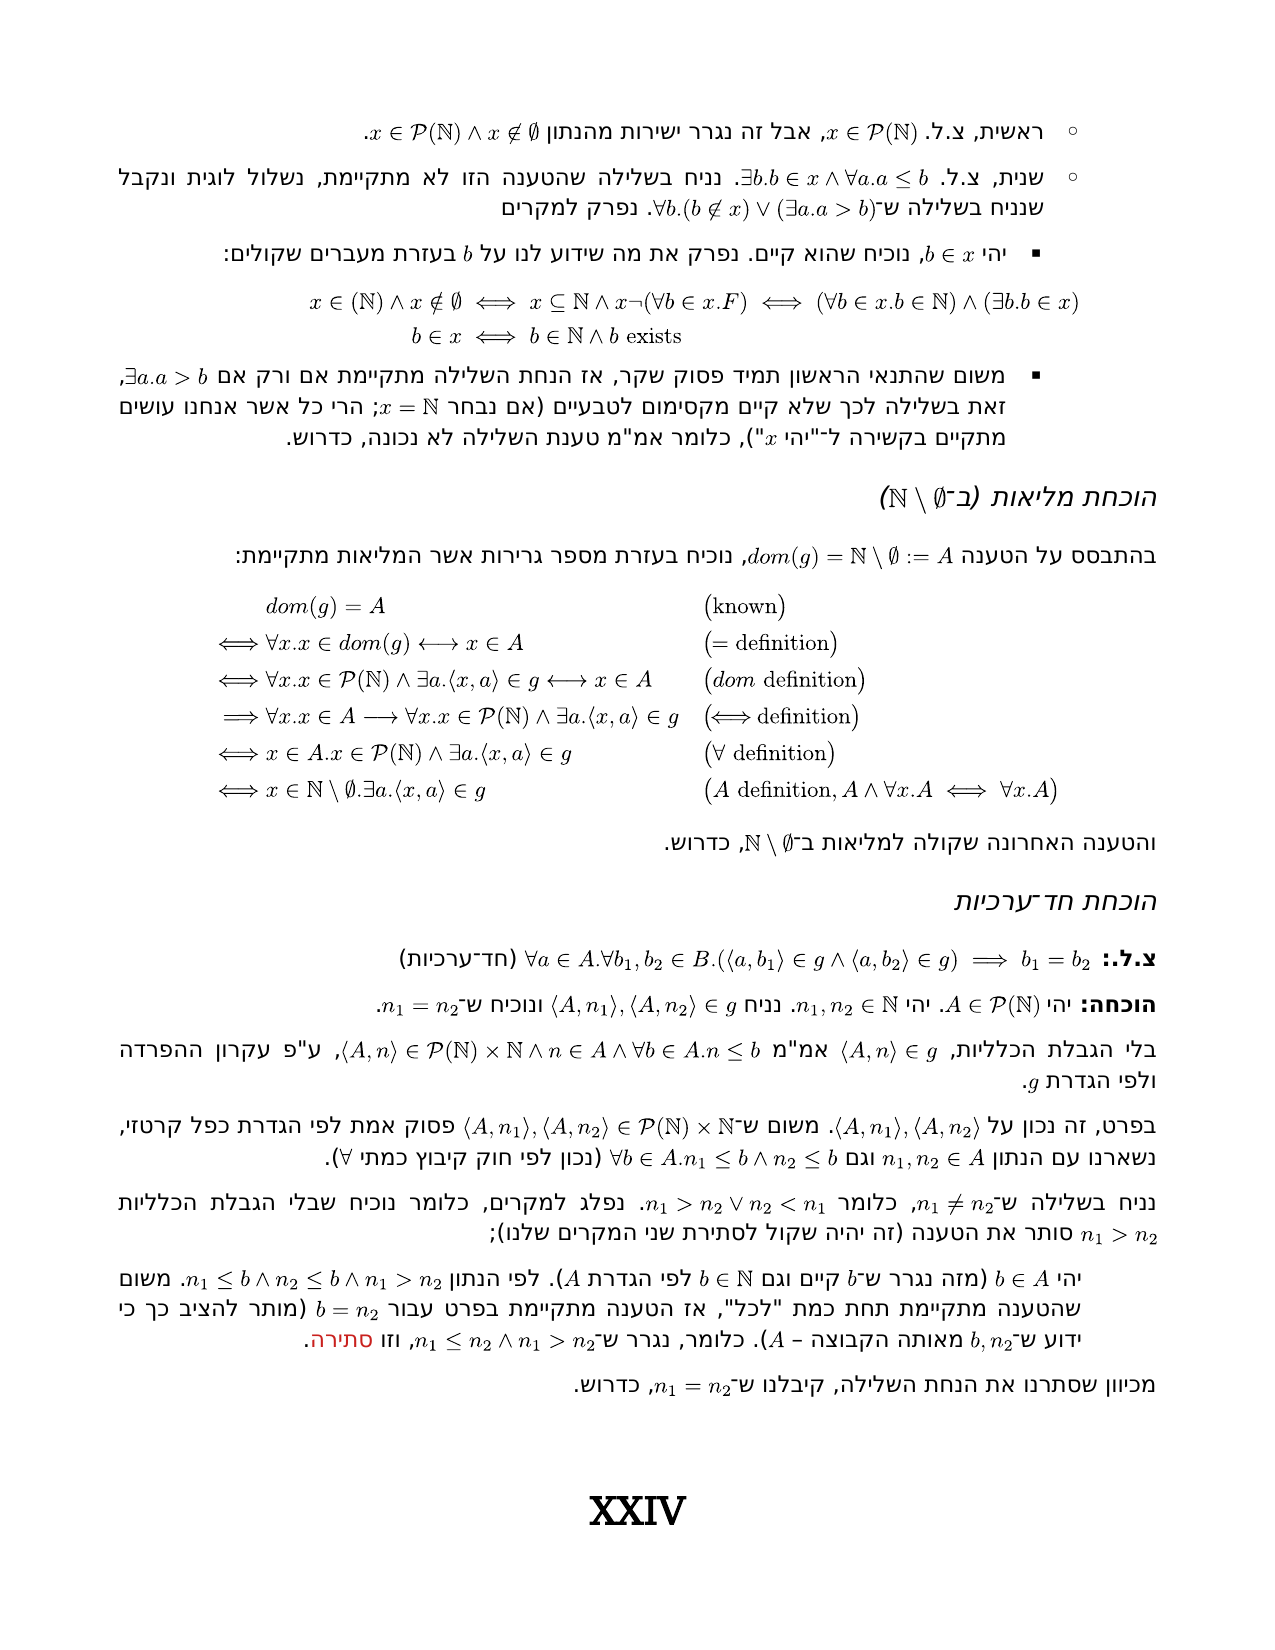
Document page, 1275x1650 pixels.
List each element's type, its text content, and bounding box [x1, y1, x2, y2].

text בפרט, זה נכון על . משום ש־ פסוק אמת לפי הגדרת כפל קרטזי, נשארנו עם הנתון וגם (נכון לפי חוק קיבוץ כמתי ). [118, 1113, 1157, 1170]
text צ.ל.: (חד־ערכיות) [118, 945, 1157, 972]
list יהי , נוכיח שהוא קיים. נפרק את מה שידוע לנו על בעזרת מעברים שקולים: [118, 240, 1044, 267]
text נניח בשלילה ש־, כלומר . נפלג למקרים, כלומר נוכיח שבלי הגבלת הכלליות סותר את הטענה (זה יהיה שקול לסתירת שני המקרים שלנו); [118, 1189, 1157, 1246]
text הוכחה: יהי . יהי . נניח ונוכיח ש־. [118, 991, 1157, 1018]
text מכיוון שסתרנו את הנחת השלילה, קיבלנו ש־, כדרוש. [118, 1371, 1157, 1398]
list משום שהתנאי הראשון תמיד פסוק שקר, אז הנחת השלילה מתקיימת אם ורק אם , זאת בשלילה לכך שלא קיים מקסימום לטבעיים (אם נבחר ; הרי כל אשר אנחנו עושים מתקיים בקשירה ל־"יהי "), כלומר אמ"מ טענת השלילה לא נכונה, כדרוש. [118, 363, 1044, 451]
list שנית, צ.ל. . נניח בשלילה שהטענה הזו לא מתקיימת, נשלול לוגית ונקבל שנניח בשלילה ש־. נפרק למקרים [118, 164, 1082, 222]
text בלי הגבלת הכלליות, אמ"מ , ע"פ עקרון ההפרדה ולפי הגדרת . [118, 1036, 1157, 1094]
subtitle הוכחת חד־ערכיות [118, 885, 1157, 917]
list יהי (מזה נגרר ש־ קיים וגם לפי הגדרת ). לפי הנתון . משום שהטענה מתקיימת תחת כמת "לכל", אז הטענה מתקיימת בפרט עבור (מותר להציב כך כי ידוע ש־ מאותה הקבוצה – ). כלומר, נגרר ש־, וזו סתירה. [118, 1265, 1119, 1353]
list ראשית, צ.ל. , אבל זה נגרר ישירות מהנתון . [118, 118, 1082, 145]
text בהתבסס על הטענה , נוכיח בעזרת מספר גרירות אשר המליאות מתקיימת: [118, 542, 1157, 569]
subtitle הוכחת מליאות (ב־) [118, 482, 1157, 514]
text והטענה האחרונה שקולה למליאות ב־, כדרוש. [118, 829, 1157, 857]
